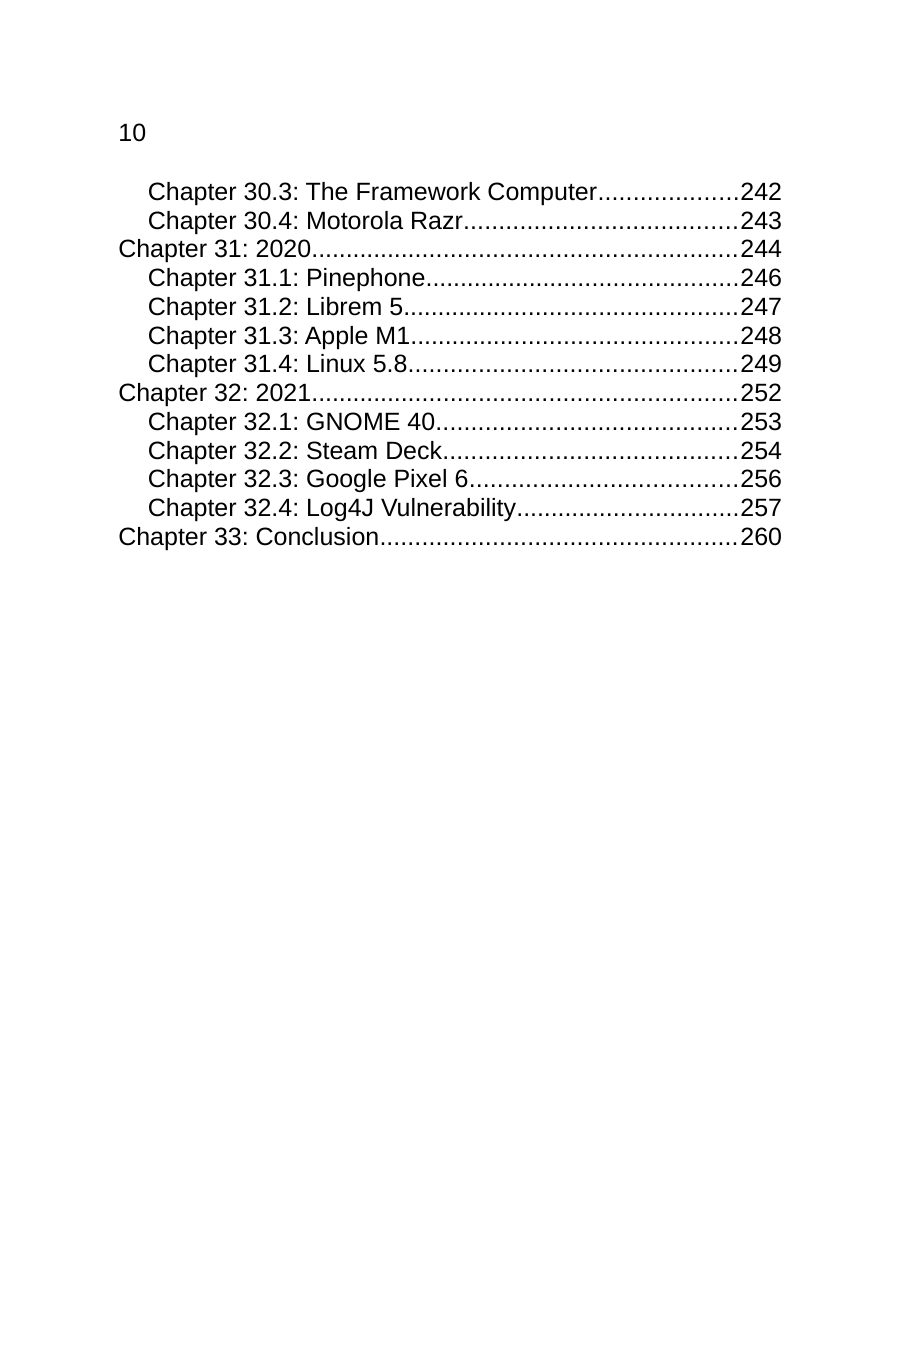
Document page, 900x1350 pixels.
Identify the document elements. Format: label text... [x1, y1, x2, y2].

text Chapter 31: 2020 244 [118, 234, 782, 263]
text Chapter 31.3: Apple M1 248 [148, 321, 782, 349]
text Chapter 32.1: GNOME 40 253 [148, 407, 782, 436]
text Chapter 32.2: Steam Deck 254 [148, 436, 782, 464]
text Chapter 32.3: Google Pixel 6 256 [148, 464, 782, 493]
text Chapter 32.4: Log4J Vulnerability 257 [148, 493, 782, 522]
text Chapter 31.1: Pinephone 246 [148, 263, 782, 292]
text Chapter 30.4: Motorola Razr 243 [148, 206, 782, 234]
text Chapter 32: 2021 252 [118, 378, 782, 407]
text Chapter 33: Conclusion 260 [118, 522, 782, 551]
text Chapter 30.3: The Framework Computer 242 [148, 177, 782, 206]
text Chapter 31.4: Linux 5.8 249 [148, 349, 782, 378]
text Chapter 31.2: Librem 5 247 [148, 292, 782, 321]
